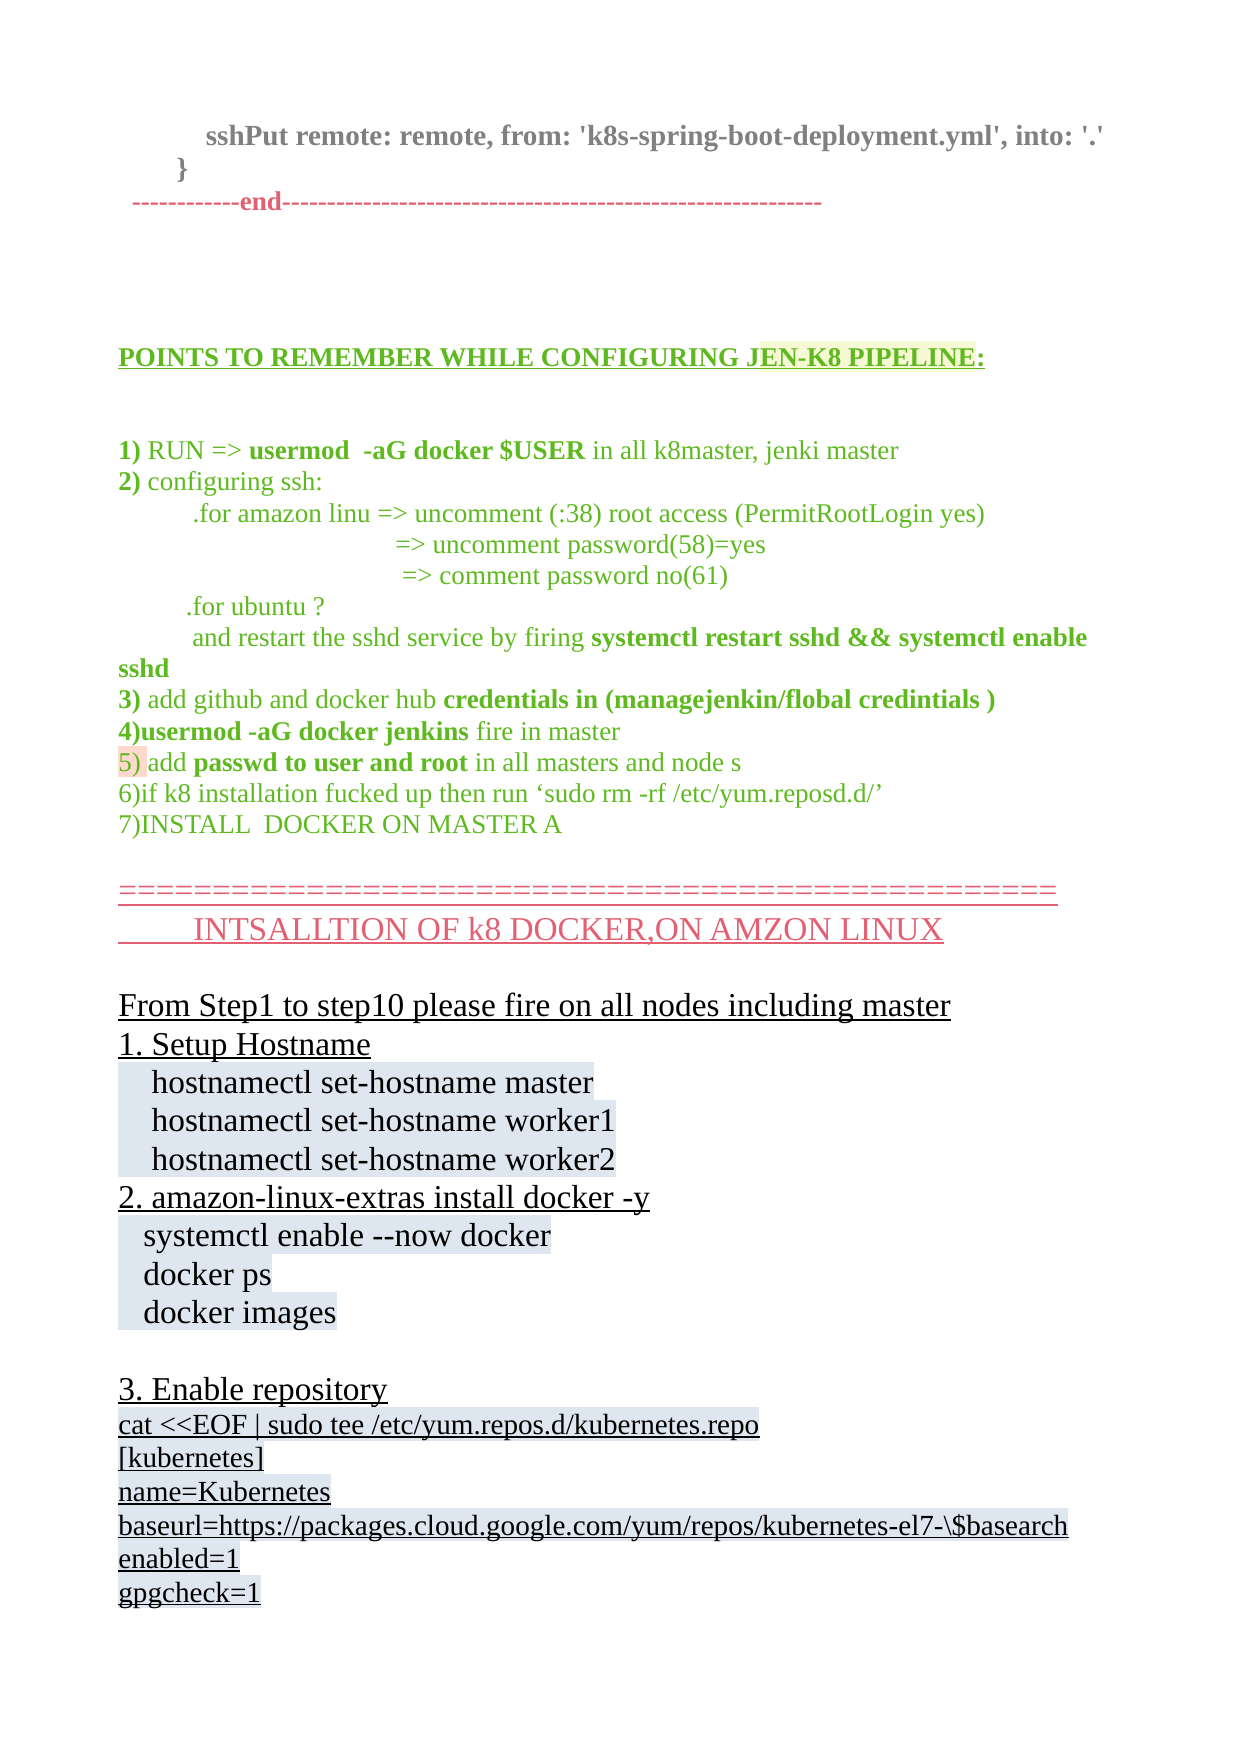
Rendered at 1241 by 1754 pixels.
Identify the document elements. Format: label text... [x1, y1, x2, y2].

text => uncomment password(58)=yes [118, 528, 1122, 559]
text } [118, 152, 1122, 185]
text hostnamectl set-hostname worker1 [118, 1100, 1122, 1139]
text systemctl enable --now docker [118, 1215, 1122, 1254]
text 4)usermod -aG docker jenkins fire in master [118, 715, 1122, 746]
text .for ubuntu ? [118, 590, 1122, 621]
text gpgcheck=1 [118, 1575, 1122, 1608]
text 2) configuring ssh: [118, 466, 1122, 497]
text enabled=1 [118, 1541, 1122, 1575]
text cat <<EOF | sudo tee /etc/yum.repos.d/kubernetes.repo [118, 1407, 1122, 1441]
text 3. Enable repository [118, 1369, 1122, 1407]
text 2. amazon-linux-extras install docker -y [118, 1177, 1122, 1215]
text docker images [118, 1292, 1122, 1330]
text hostnamectl set-hostname worker2 [118, 1139, 1122, 1177]
text 1) RUN => usermod -aG docker $USER in all k8master, jenki master [118, 434, 1122, 466]
text ================================================== [118, 870, 1122, 909]
text baseurl=https://packages.cloud.google.com/yum/repos/kubernetes-el7-\$basearch [118, 1508, 1122, 1541]
text => comment password no(61) [118, 559, 1122, 590]
text docker ps [118, 1254, 1122, 1292]
text 3) add github and docker hub credentials in (managejenkin/flobal credintials ) [118, 683, 1122, 715]
text .for amazon linu => uncomment (:38) root access (PermitRootLogin yes) [118, 497, 1122, 528]
text POINTS TO REMEMBER WHILE CONFIGURING JEN-K8 PIPELINE: [118, 341, 1122, 372]
text hostnamectl set-hostname master [118, 1062, 1122, 1100]
text From Step1 to step10 please fire on all nodes including master [118, 985, 1122, 1024]
text INTSALLTION OF k8 DOCKER,ON AMZON LINUX [118, 909, 1122, 947]
text [kubernetes] [118, 1441, 1122, 1474]
text 1. Setup Hostname [118, 1024, 1122, 1062]
text 7)INSTALL DOCKER ON MASTER A [118, 808, 1122, 839]
text ------------end------------------------------------------------------------ [118, 185, 1122, 216]
text 5) add passwd to user and root in all masters and node s [118, 746, 1122, 777]
text sshPut remote: remote, from: 'k8s-spring-boot-deployment.yml', into: '.' [118, 118, 1122, 152]
text name=Kubernetes [118, 1474, 1122, 1508]
text 6)if k8 installation fucked up then run ‘sudo rm -rf /etc/yum.reposd.d/’ [118, 777, 1122, 808]
text and restart the sshd service by firing systemctl restart sshd && systemctl enable sshd [118, 621, 1122, 683]
